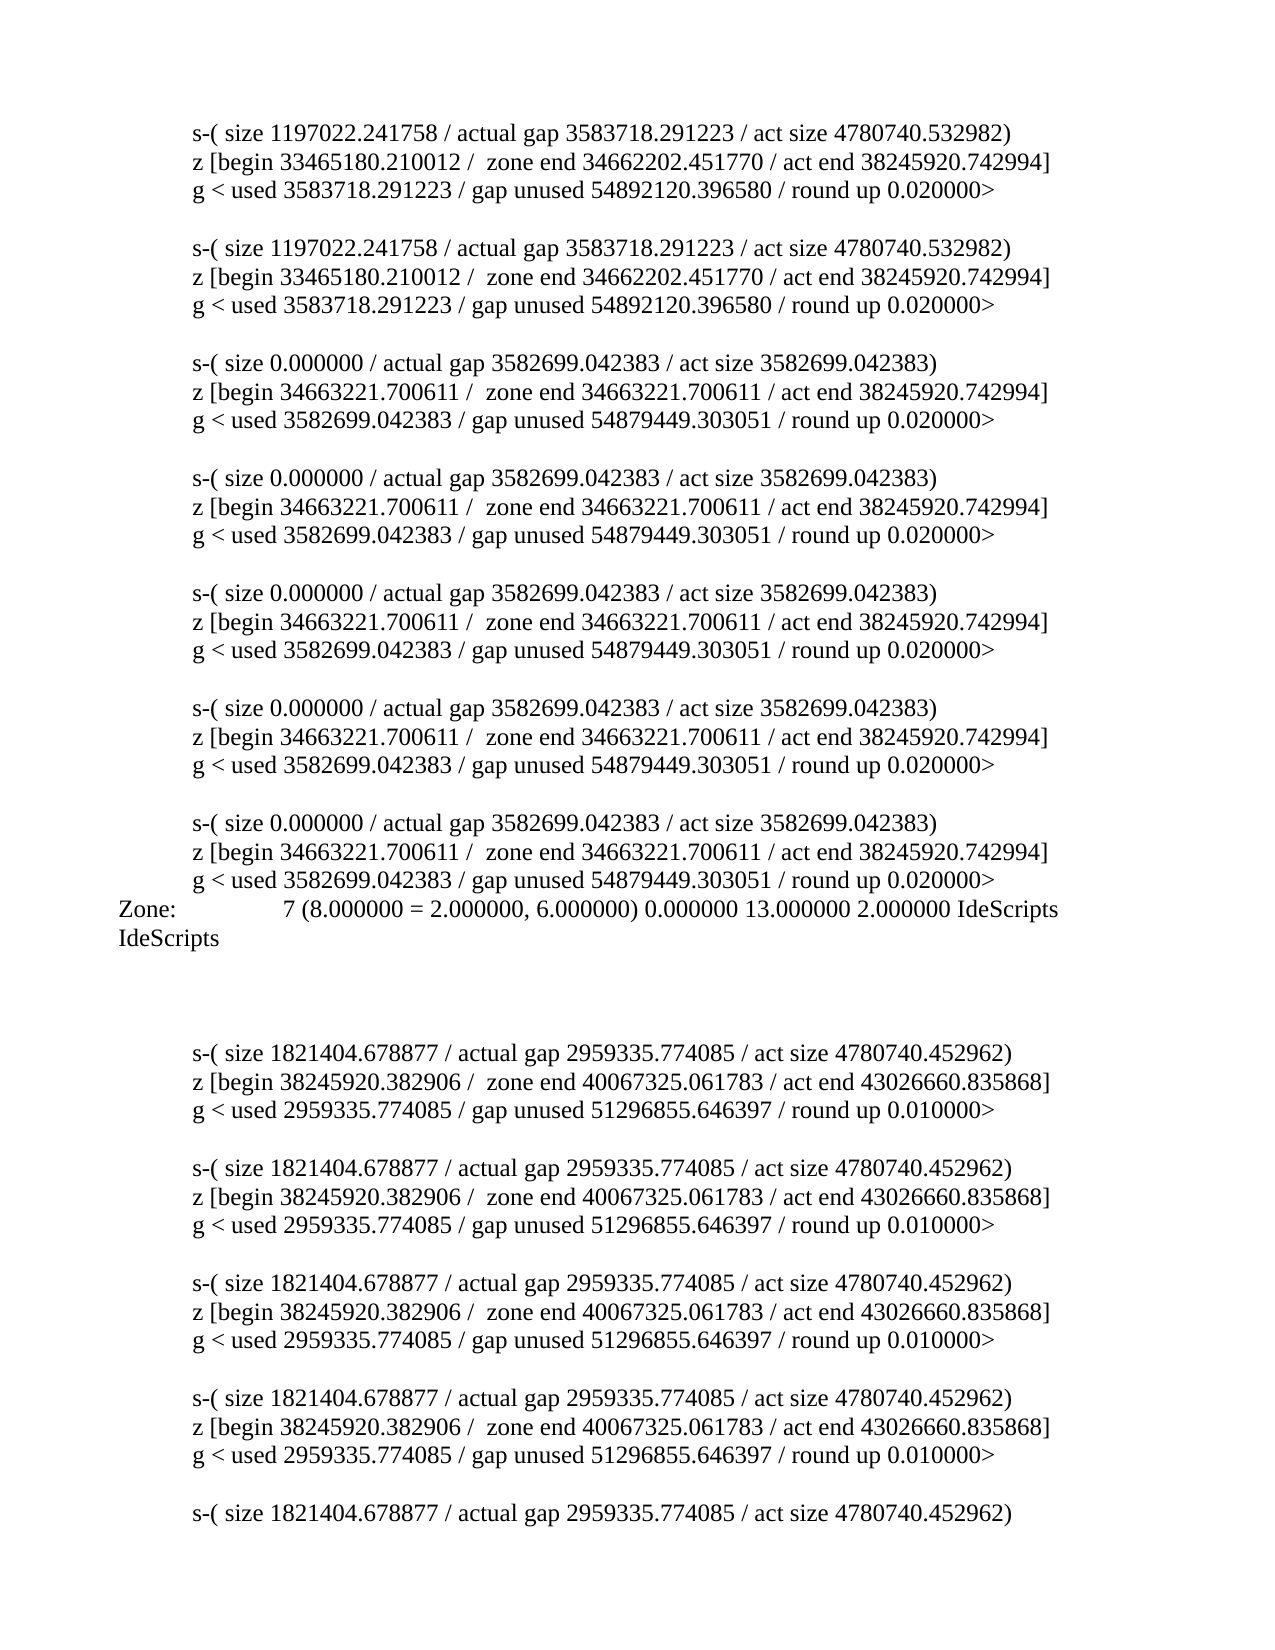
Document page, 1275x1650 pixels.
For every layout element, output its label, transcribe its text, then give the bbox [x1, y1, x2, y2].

text z [begin 34663221.700611 / zone end 34663221.700611 / act end 38245920.742994] [118, 607, 1157, 636]
text g < used 3583718.291223 / gap unused 54892120.396580 / round up 0.020000> [118, 176, 1157, 204]
text z [begin 34663221.700611 / zone end 34663221.700611 / act end 38245920.742994] [118, 837, 1157, 866]
text g < used 3582699.042383 / gap unused 54879449.303051 / round up 0.020000> [118, 521, 1157, 549]
text s-( size 1821404.678877 / actual gap 2959335.774085 / act size 4780740.452962) [118, 1038, 1157, 1067]
text s-( size 1197022.241758 / actual gap 3583718.291223 / act size 4780740.532982) [118, 118, 1157, 147]
text s-( size 0.000000 / actual gap 3582699.042383 / act size 3582699.042383) [118, 693, 1157, 722]
text z [begin 38245920.382906 / zone end 40067325.061783 / act end 43026660.835868] [118, 1297, 1157, 1326]
text g < used 2959335.774085 / gap unused 51296855.646397 / round up 0.010000> [118, 1096, 1157, 1124]
text z [begin 34663221.700611 / zone end 34663221.700611 / act end 38245920.742994] [118, 722, 1157, 751]
text z [begin 38245920.382906 / zone end 40067325.061783 / act end 43026660.835868] [118, 1182, 1157, 1211]
text g < used 3582699.042383 / gap unused 54879449.303051 / round up 0.020000> [118, 406, 1157, 434]
text s-( size 0.000000 / actual gap 3582699.042383 / act size 3582699.042383) [118, 808, 1157, 837]
text g < used 2959335.774085 / gap unused 51296855.646397 / round up 0.010000> [118, 1326, 1157, 1354]
text g < used 3582699.042383 / gap unused 54879449.303051 / round up 0.020000> [118, 636, 1157, 664]
text z [begin 34663221.700611 / zone end 34663221.700611 / act end 38245920.742994] [118, 492, 1157, 521]
text g < used 3582699.042383 / gap unused 54879449.303051 / round up 0.020000> [118, 751, 1157, 779]
text g < used 3582699.042383 / gap unused 54879449.303051 / round up 0.020000> [118, 866, 1157, 894]
text s-( size 1821404.678877 / actual gap 2959335.774085 / act size 4780740.452962) [118, 1153, 1157, 1182]
text s-( size 1821404.678877 / actual gap 2959335.774085 / act size 4780740.452962) [118, 1268, 1157, 1297]
text s-( size 1197022.241758 / actual gap 3583718.291223 / act size 4780740.532982) [118, 233, 1157, 262]
text z [begin 38245920.382906 / zone end 40067325.061783 / act end 43026660.835868] [118, 1067, 1157, 1096]
text s-( size 0.000000 / actual gap 3582699.042383 / act size 3582699.042383) [118, 348, 1157, 377]
text Zone: 7 (8.000000 = 2.000000, 6.000000) 0.000000 13.000000 2.000000 IdeScripts IdeScripts [118, 894, 1157, 952]
text s-( size 1821404.678877 / actual gap 2959335.774085 / act size 4780740.452962) [118, 1383, 1157, 1412]
text g < used 3583718.291223 / gap unused 54892120.396580 / round up 0.020000> [118, 291, 1157, 319]
text g < used 2959335.774085 / gap unused 51296855.646397 / round up 0.010000> [118, 1441, 1157, 1469]
text g < used 2959335.774085 / gap unused 51296855.646397 / round up 0.010000> [118, 1211, 1157, 1239]
text s-( size 0.000000 / actual gap 3582699.042383 / act size 3582699.042383) [118, 463, 1157, 492]
text z [begin 34663221.700611 / zone end 34663221.700611 / act end 38245920.742994] [118, 377, 1157, 406]
text s-( size 1821404.678877 / actual gap 2959335.774085 / act size 4780740.452962) [118, 1498, 1157, 1527]
text z [begin 33465180.210012 / zone end 34662202.451770 / act end 38245920.742994] [118, 262, 1157, 291]
text z [begin 33465180.210012 / zone end 34662202.451770 / act end 38245920.742994] [118, 147, 1157, 176]
text z [begin 38245920.382906 / zone end 40067325.061783 / act end 43026660.835868] [118, 1412, 1157, 1441]
text s-( size 0.000000 / actual gap 3582699.042383 / act size 3582699.042383) [118, 578, 1157, 607]
